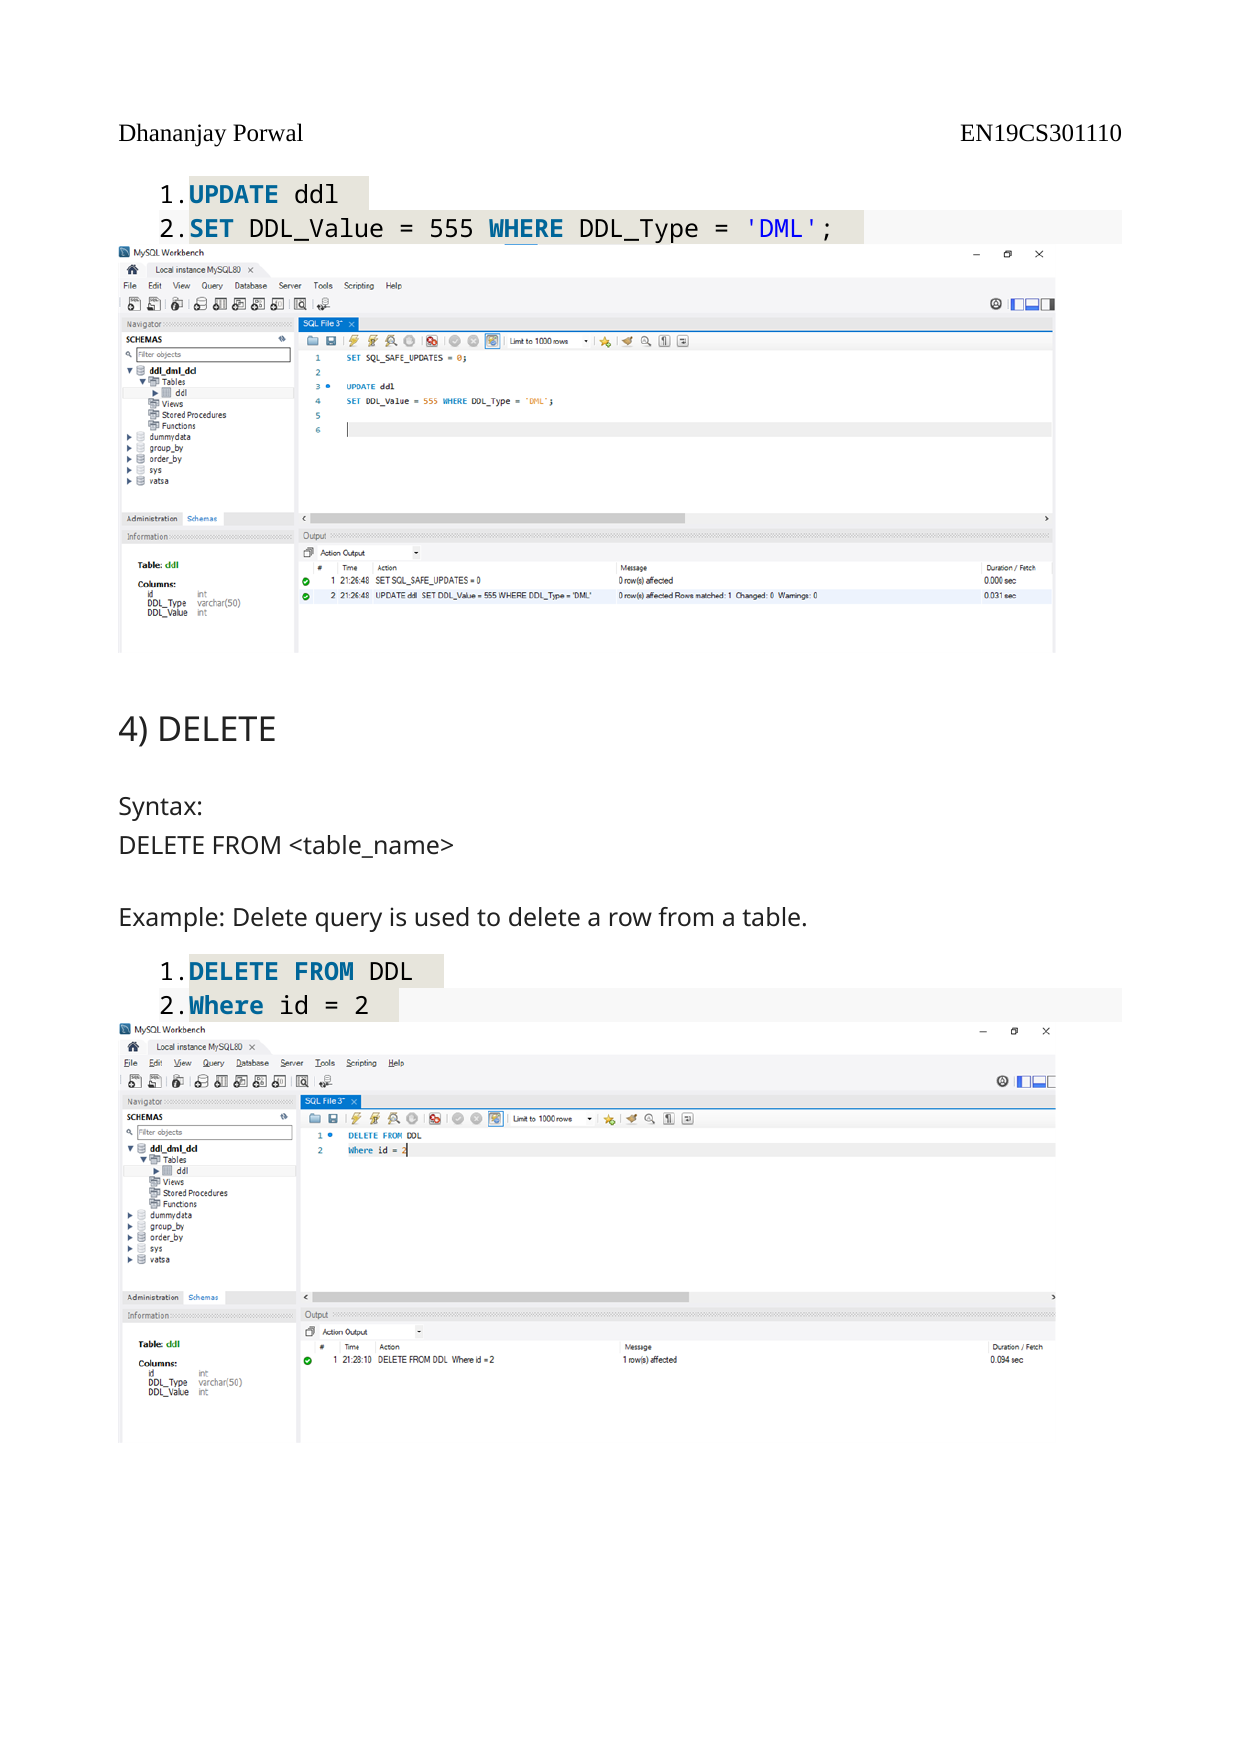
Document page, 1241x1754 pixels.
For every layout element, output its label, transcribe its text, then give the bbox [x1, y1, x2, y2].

list UPDATE ddl [159, 176, 1122, 210]
picture [118, 244, 1056, 653]
picture [118, 1022, 1056, 1443]
text Example: Delete query is used to delete a row from a table. [118, 900, 1122, 934]
text Syntax: [118, 789, 1122, 823]
list DELETE FROM DDL [159, 954, 1122, 988]
list SET DDL_Value = 555 WHERE DDL_Type = 'DML'; [159, 210, 1122, 244]
list Where id = 2 [159, 988, 1122, 1022]
subtitle 4) DELETE [118, 704, 1122, 751]
text DELETE FROM <table_name> [118, 828, 1122, 862]
